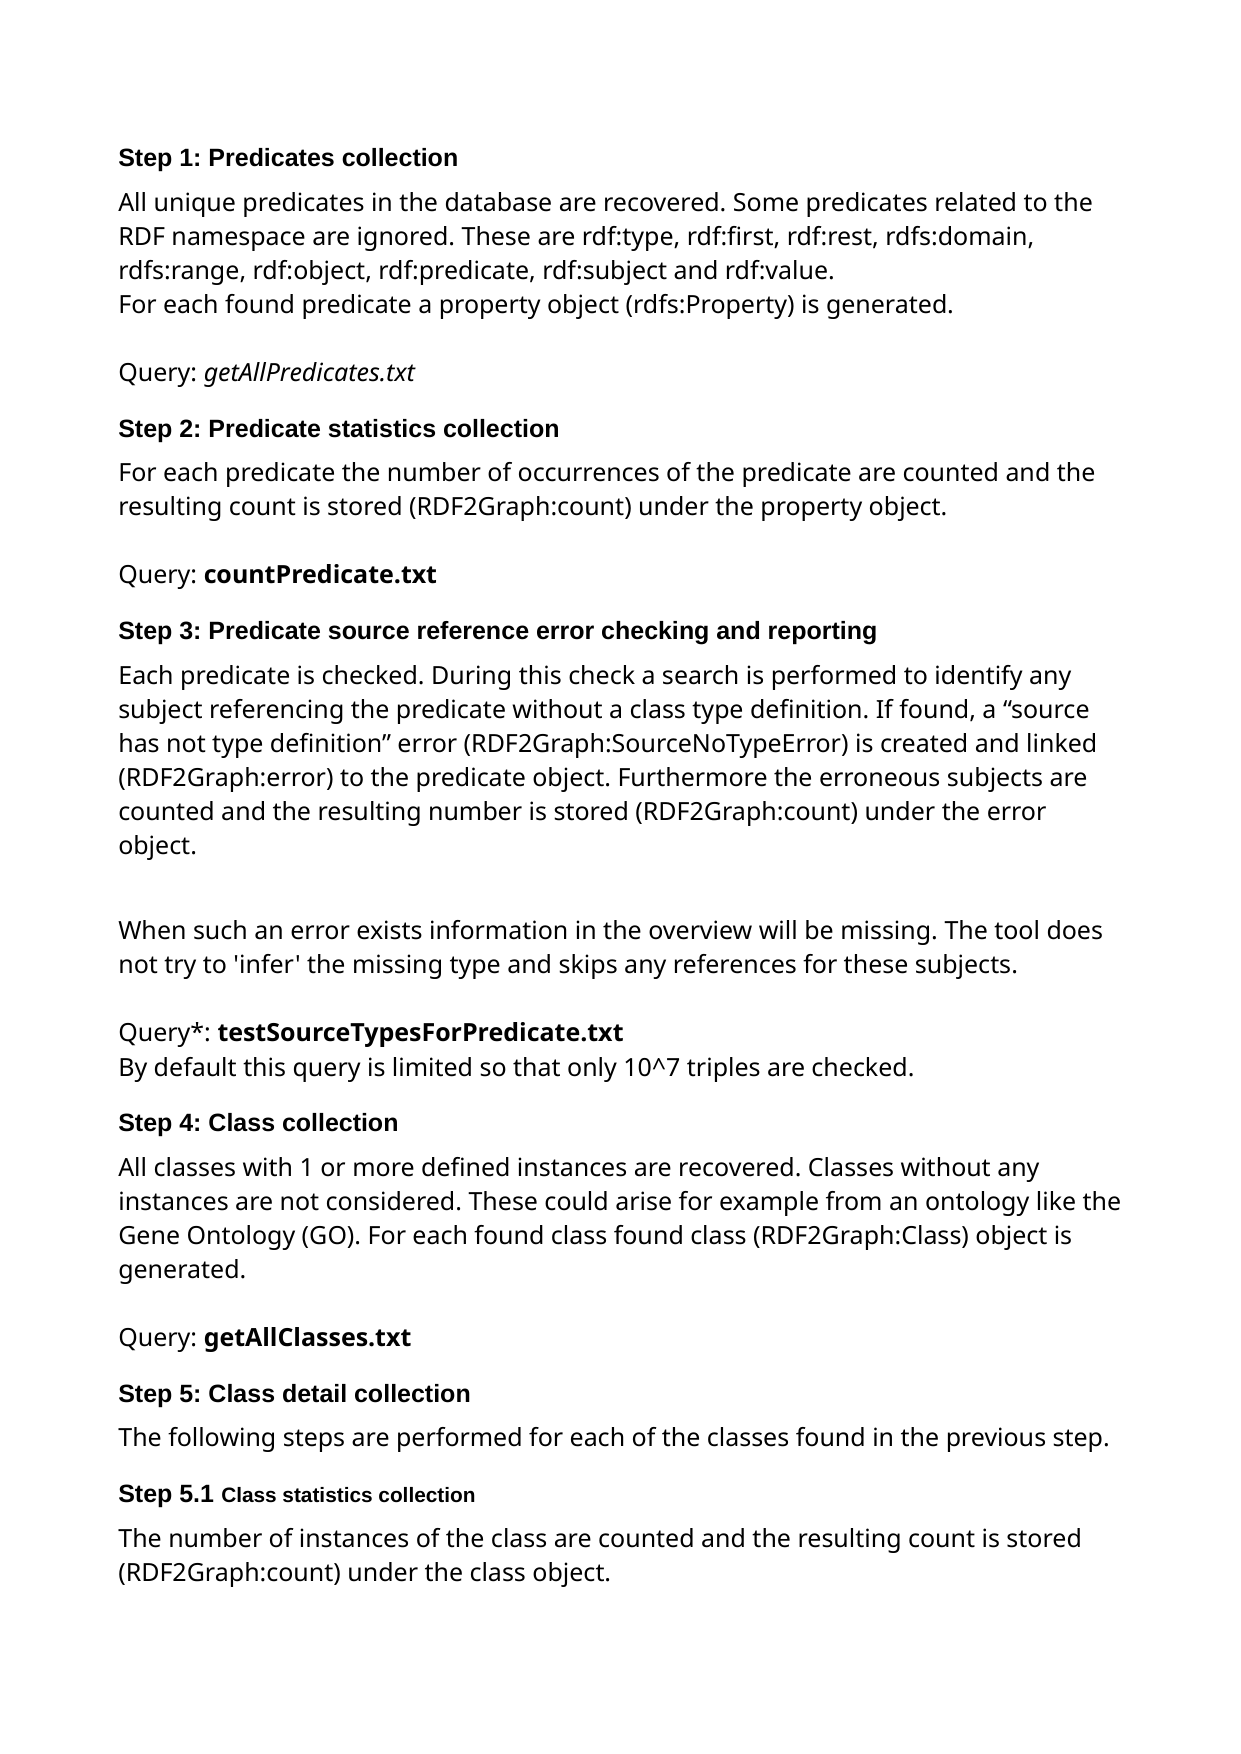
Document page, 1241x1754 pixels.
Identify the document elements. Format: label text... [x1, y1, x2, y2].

text Query: countPredicate.txt [118, 557, 1122, 591]
subtitle Step 5: Class detail collection [118, 1379, 1122, 1408]
text Query*: testSourceTypesForPredicate.txt [118, 1015, 1122, 1049]
text All classes with 1 or more defined instances are recovered. Classes without any instances are not considered. These could arise for example from an ontology like the Gene Ontology (GO). For each found class found class (RDF2Graph:Class) object is generated. [118, 1149, 1122, 1286]
text The number of instances of the class are counted and the resulting count is stored (RDF2Graph:count) under the class object. [118, 1520, 1122, 1588]
subtitle Step 5.1 Class statistics collection [118, 1479, 1122, 1508]
text The following steps are performed for each of the classes found in the previous step. [118, 1420, 1122, 1454]
text Query: getAllClasses.txt [118, 1320, 1122, 1354]
subtitle Step 4: Class collection [118, 1108, 1122, 1137]
text Query: getAllPredicates.txt [118, 355, 1122, 389]
text When such an error exists information in the overview will be missing. The tool does not try to 'infer' the missing type and skips any references for these subjects. [118, 913, 1122, 981]
text By default this query is limited so that only 10^7 triples are checked. [118, 1049, 1122, 1083]
subtitle Step 1: Predicates collection [118, 143, 1122, 172]
subtitle Step 3: Predicate source reference error checking and reporting [118, 616, 1122, 645]
subtitle Step 2: Predicate statistics collection [118, 414, 1122, 442]
text Each predicate is checked. During this check a search is performed to identify any subject referencing the predicate without a class type definition. If found, a “source has not type definition” error (RDF2Graph:SourceNoTypeError) is created and linked (RDF2Graph:error) to the predicate object. Furthermore the erroneous subjects are counted and the resulting number is stored (RDF2Graph:count) under the error object. [118, 657, 1122, 862]
text All unique predicates in the database are recovered. Some predicates related to the RDF namespace are ignored. These are rdf:type, rdf:first, rdf:rest, rdfs:domain, rdfs:range, rdf:object, rdf:predicate, rdf:subject and rdf:value. [118, 184, 1122, 287]
text For each found predicate a property object (rdfs:Property) is generated. [118, 287, 1122, 321]
text For each predicate the number of occurrences of the predicate are counted and the resulting count is stored (RDF2Graph:count) under the property object. [118, 455, 1122, 523]
